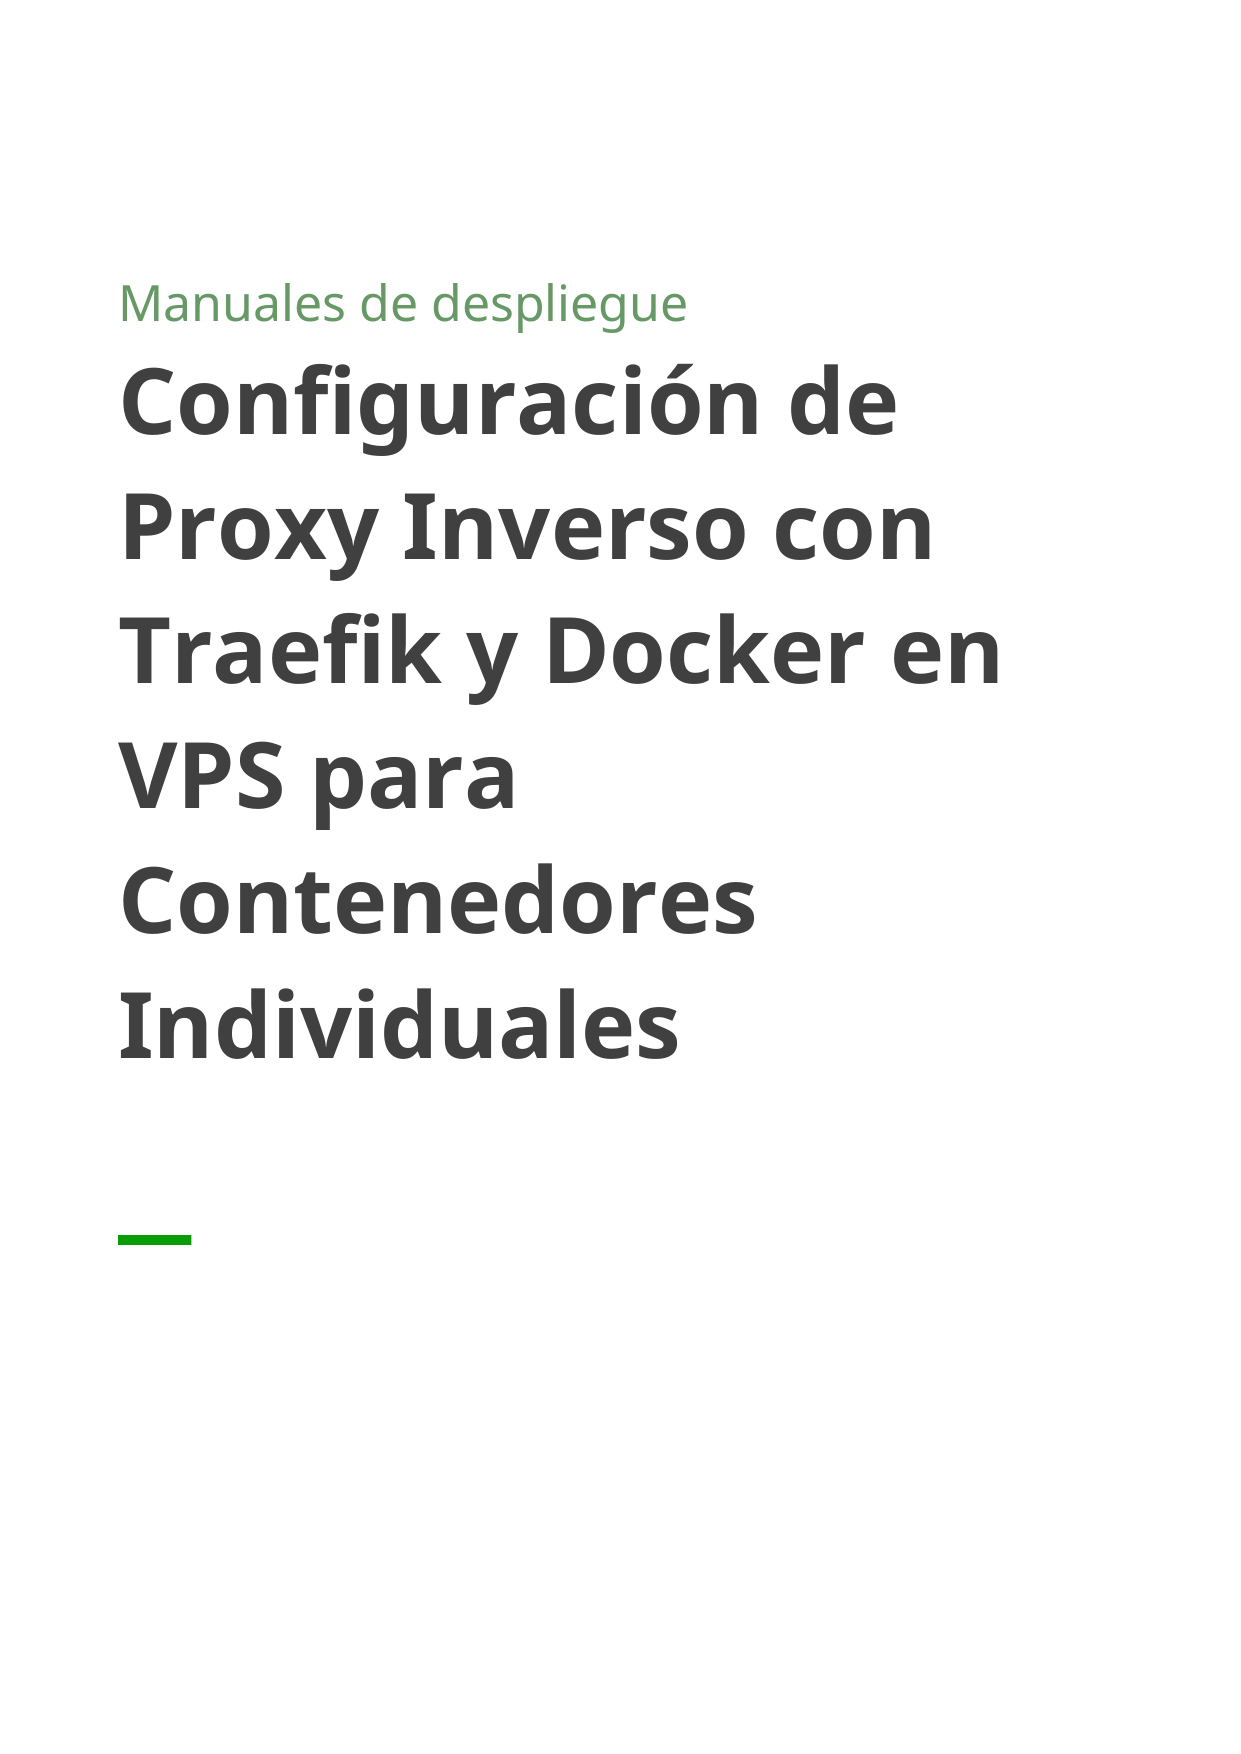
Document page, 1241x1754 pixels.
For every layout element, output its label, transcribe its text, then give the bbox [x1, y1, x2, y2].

title Manuales de despliegue Configuración de Proxy Inverso con Traefik y Docker en VPS para Contenedores Individuales [118, 268, 1122, 1086]
picture [118, 1235, 192, 1245]
